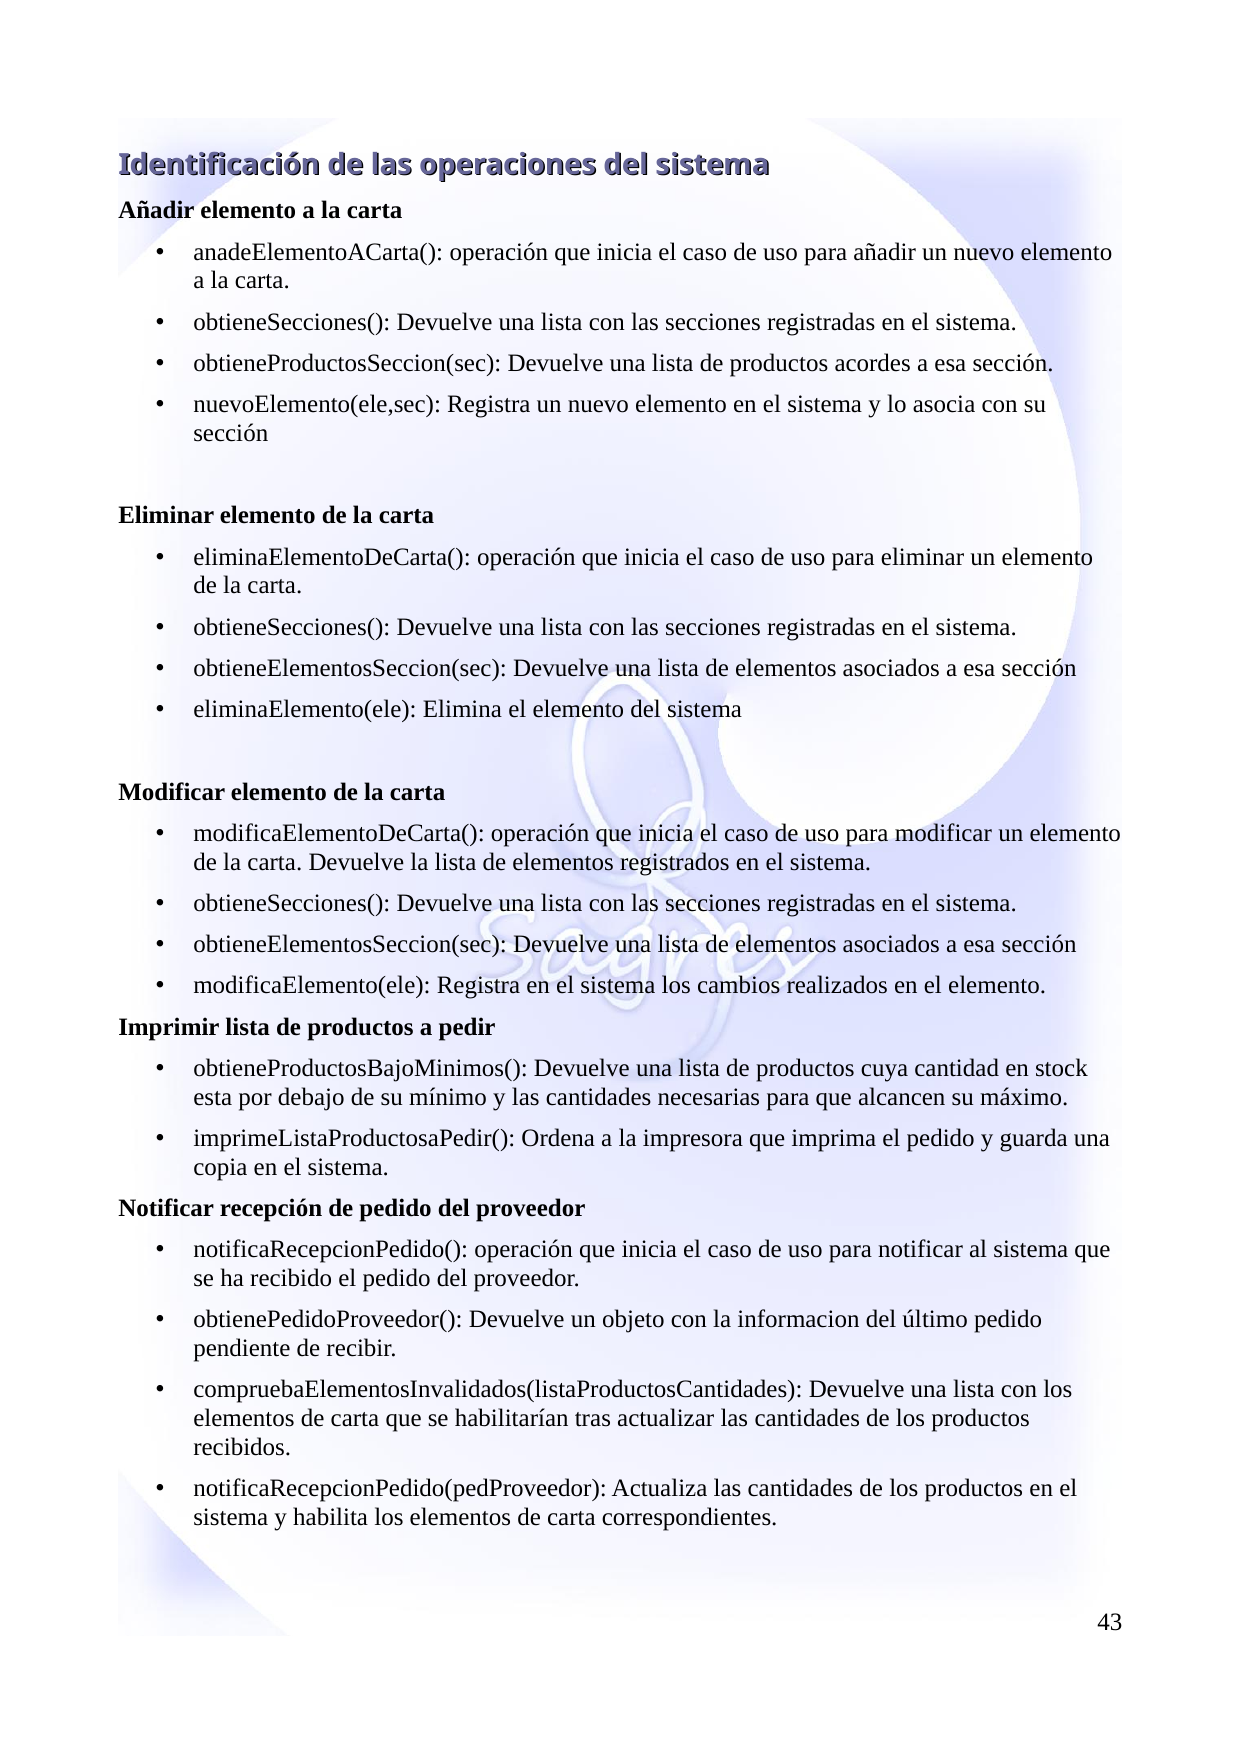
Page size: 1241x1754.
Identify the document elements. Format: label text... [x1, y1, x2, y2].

text Notificar recepción de pedido del proveedor [118, 1193, 1122, 1222]
list compruebaElementosInvalidados(listaProductosCantidades): Devuelve una lista con los elementos de carta que se habilitarían tras actualizar las cantidades de los productos recibidos. [156, 1374, 1122, 1460]
picture [118, 183, 1122, 195]
list modificaElementoDeCarta(): operación que inicia el caso de uso para modificar un elemento de la carta. Devuelve la lista de elementos registrados en el sistema. [156, 818, 1122, 875]
list anadeElementoACarta(): operación que inicia el caso de uso para añadir un nuevo elemento a la carta. [156, 237, 1122, 294]
list eliminaElementoDeCarta(): operación que inicia el caso de uso para eliminar un elemento de la carta. [156, 542, 1122, 599]
picture [118, 1222, 1122, 1636]
list obtieneSecciones(): Devuelve una lista con las secciones registradas en el sistema. [156, 888, 1122, 917]
picture [118, 805, 1122, 1012]
picture [118, 118, 1122, 143]
list obtieneProductosBajoMinimos(): Devuelve una lista de productos cuya cantidad en stock esta por debajo de su mínimo y las cantidades necesarias para que alcancen su máximo. [156, 1053, 1122, 1110]
list obtieneElementosSeccion(sec): Devuelve una lista de elementos asociados a esa sección [156, 653, 1122, 682]
list obtieneElementosSeccion(sec): Devuelve una lista de elementos asociados a esa sección [156, 929, 1122, 958]
list obtieneSecciones(): Devuelve una lista con las secciones registradas en el sistema. [156, 612, 1122, 640]
list modificaElemento(ele): Registra en el sistema los cambios realizados en el elemento. [156, 970, 1122, 999]
picture [118, 1040, 1122, 1193]
list nuevoElemento(ele,sec): Registra un nuevo elemento en el sistema y lo asocia con su sección [156, 389, 1122, 447]
text Eliminar elemento de la carta [118, 500, 1122, 529]
list obtienePedidoProveedor(): Devuelve un objeto con la informacion del último pedido pendiente de recibir. [156, 1304, 1122, 1362]
list obtieneProductosSeccion(sec): Devuelve una lista de productos acordes a esa sección. [156, 348, 1122, 377]
list imprimeListaProductosaPedir(): Ordena a la impresora que imprima el pedido y guarda una copia en el sistema. [156, 1123, 1122, 1180]
list obtieneSecciones(): Devuelve una lista con las secciones registradas en el sistema. [156, 307, 1122, 335]
list notificaRecepcionPedido(pedProveedor): Actualiza las cantidades de los productos en el sistema y habilita los elementos de carta correspondientes. [156, 1473, 1122, 1530]
picture [118, 224, 1122, 500]
picture [118, 529, 1122, 777]
text Añadir elemento a la carta [118, 195, 1122, 224]
subtitle Identificación de las operaciones del sistema [118, 143, 1122, 183]
text Modificar elemento de la carta [118, 777, 1122, 805]
text Imprimir lista de productos a pedir [118, 1012, 1122, 1040]
list notificaRecepcionPedido(): operación que inicia el caso de uso para notificar al sistema que se ha recibido el pedido del proveedor. [156, 1234, 1122, 1292]
list eliminaElemento(ele): Elimina el elemento del sistema [156, 694, 1122, 723]
